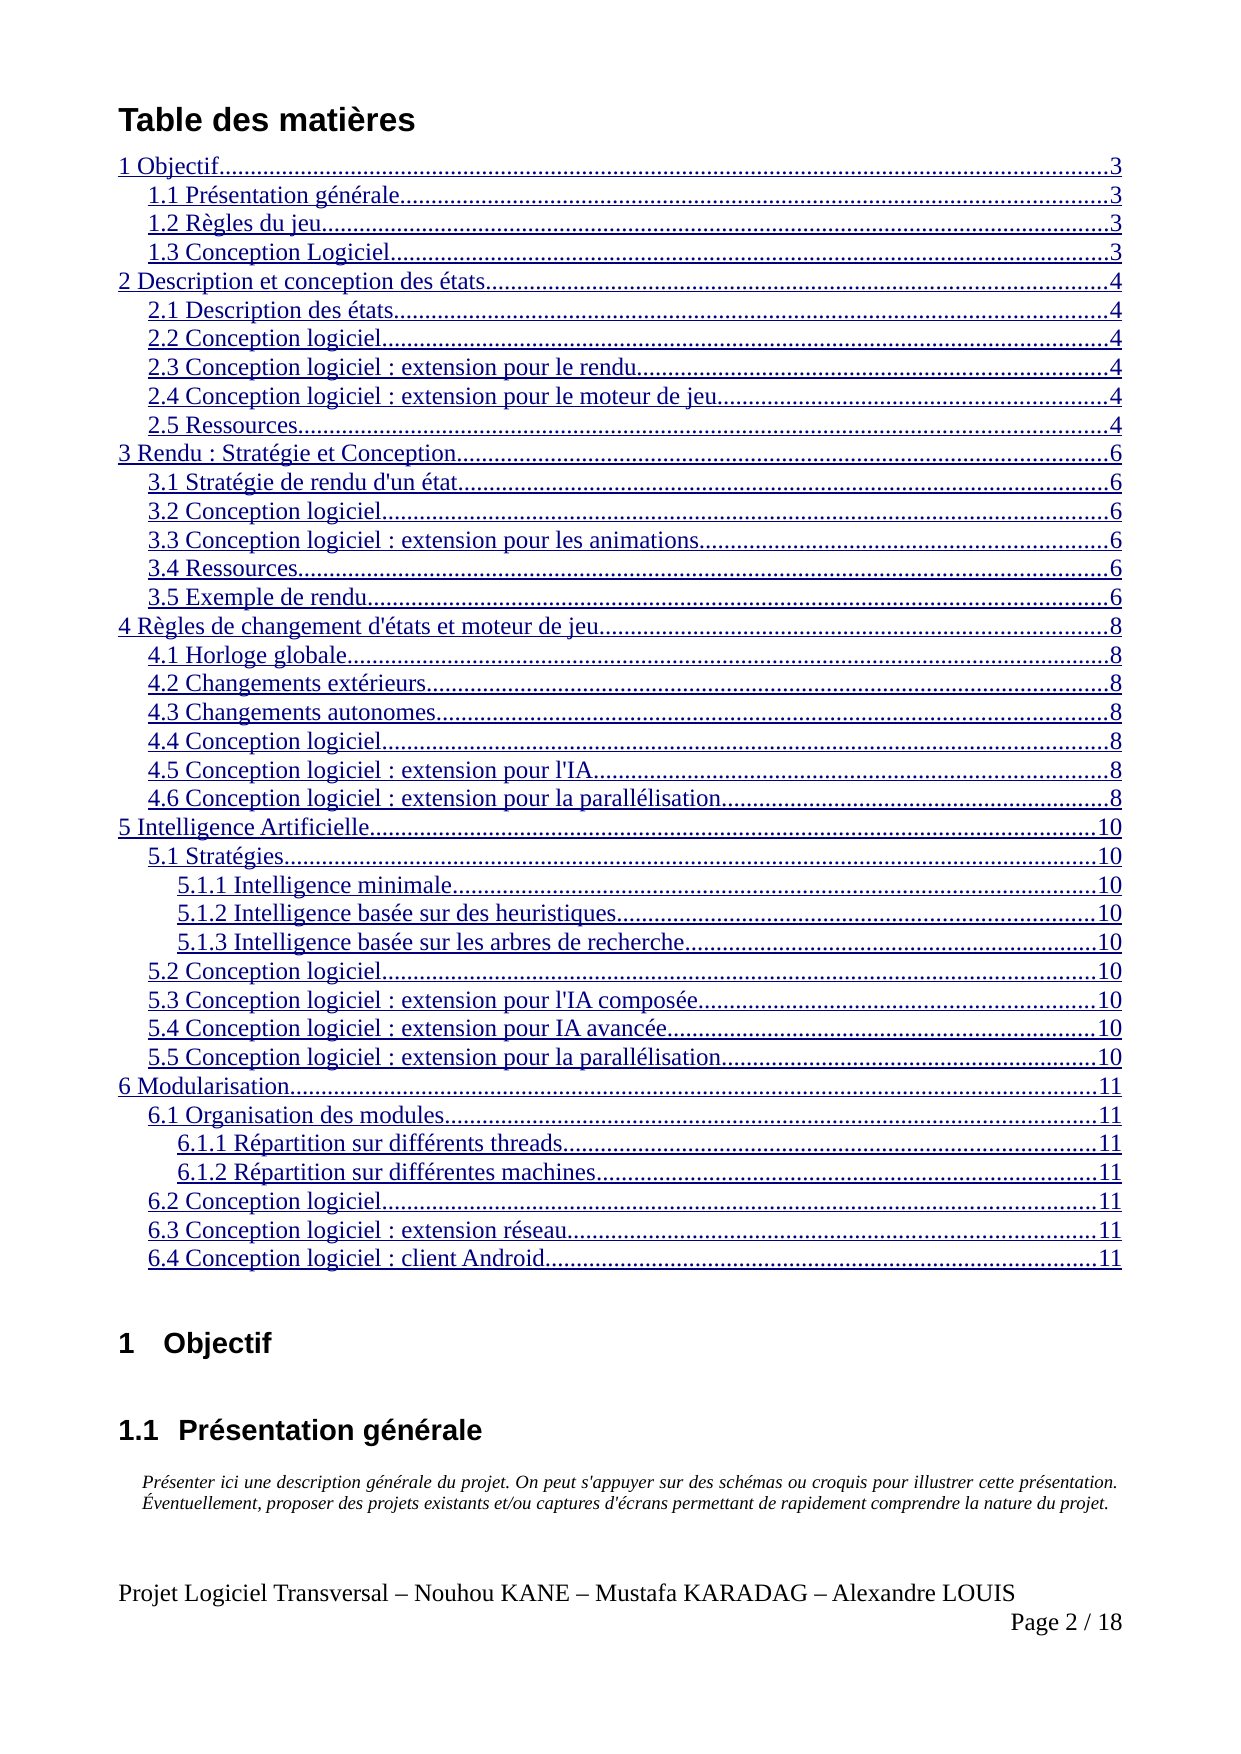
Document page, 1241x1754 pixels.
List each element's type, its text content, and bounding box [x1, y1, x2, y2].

text 5.1.2 Intelligence basée sur des heuristiques 10 [177, 898, 1122, 923]
text 1 Objectif 3 [118, 151, 1122, 176]
text 3.1 Stratégie de rendu d'un état 6 [148, 467, 1122, 492]
text 3 Rendu : Stratégie et Conception 6 [118, 438, 1122, 463]
text 5.1 Stratégies 10 [148, 841, 1122, 866]
text 6.1 Organisation des modules 11 [148, 1100, 1122, 1125]
text 2.4 Conception logiciel : extension pour le moteur de jeu 4 [148, 381, 1122, 406]
text 5.1.1 Intelligence minimale 10 [177, 870, 1122, 895]
subtitle Table des matières [118, 100, 1122, 138]
text 1.3 Conception Logiciel 3 [148, 237, 1122, 262]
text 6.1.2 Répartition sur différentes machines 11 [177, 1157, 1122, 1182]
text 4.3 Changements autonomes 8 [148, 697, 1122, 722]
text 4.4 Conception logiciel 8 [148, 726, 1122, 751]
text 4.6 Conception logiciel : extension pour la parallélisation 8 [148, 783, 1122, 808]
text 5.1.3 Intelligence basée sur les arbres de recherche 10 [177, 927, 1122, 952]
text 2.5 Ressources 4 [148, 410, 1122, 435]
text 6.1.1 Répartition sur différents threads 11 [177, 1128, 1122, 1153]
subtitle Présentation générale [118, 1413, 1122, 1447]
text 5.3 Conception logiciel : extension pour l'IA composée 10 [148, 985, 1122, 1010]
text 5.4 Conception logiciel : extension pour IA avancée 10 [148, 1013, 1122, 1038]
text 5 Intelligence Artificielle 10 [118, 812, 1122, 837]
text 5.2 Conception logiciel 10 [148, 956, 1122, 981]
text 2.3 Conception logiciel : extension pour le rendu 4 [148, 352, 1122, 377]
text 6.3 Conception logiciel : extension réseau 11 [148, 1215, 1122, 1240]
text 4.2 Changements extérieurs 8 [148, 668, 1122, 693]
text 4 Règles de changement d'états et moteur de jeu 8 [118, 611, 1122, 636]
text 2.1 Description des états 4 [148, 295, 1122, 320]
text 6.2 Conception logiciel 11 [148, 1186, 1122, 1211]
text 2.2 Conception logiciel 4 [148, 323, 1122, 348]
text 1.1 Présentation générale 3 [148, 180, 1122, 205]
text 5.5 Conception logiciel : extension pour la parallélisation 10 [148, 1042, 1122, 1067]
text 3.4 Ressources 6 [148, 553, 1122, 578]
text 6.4 Conception logiciel : client Android 11 [148, 1243, 1122, 1268]
text 3.5 Exemple de rendu 6 [148, 582, 1122, 607]
subtitle Objectif [118, 1326, 1122, 1359]
text 4.5 Conception logiciel : extension pour l'IA 8 [148, 755, 1122, 780]
text 4.1 Horloge globale 8 [148, 640, 1122, 665]
text 6 Modularisation 11 [118, 1071, 1122, 1096]
text 1.2 Règles du jeu 3 [148, 208, 1122, 233]
text 3.2 Conception logiciel 6 [148, 496, 1122, 521]
text 2 Description et conception des états 4 [118, 266, 1122, 291]
text 3.3 Conception logiciel : extension pour les animations 6 [148, 525, 1122, 550]
text Présenter ici une description générale du projet. On peut s'appuyer sur des schémas ou croquis pour illustrer cette présentation. Éventuellement, proposer des projets existants et/ou captures d'écrans permettant de rapidement comprendre la nature du projet. [142, 1471, 1122, 1514]
